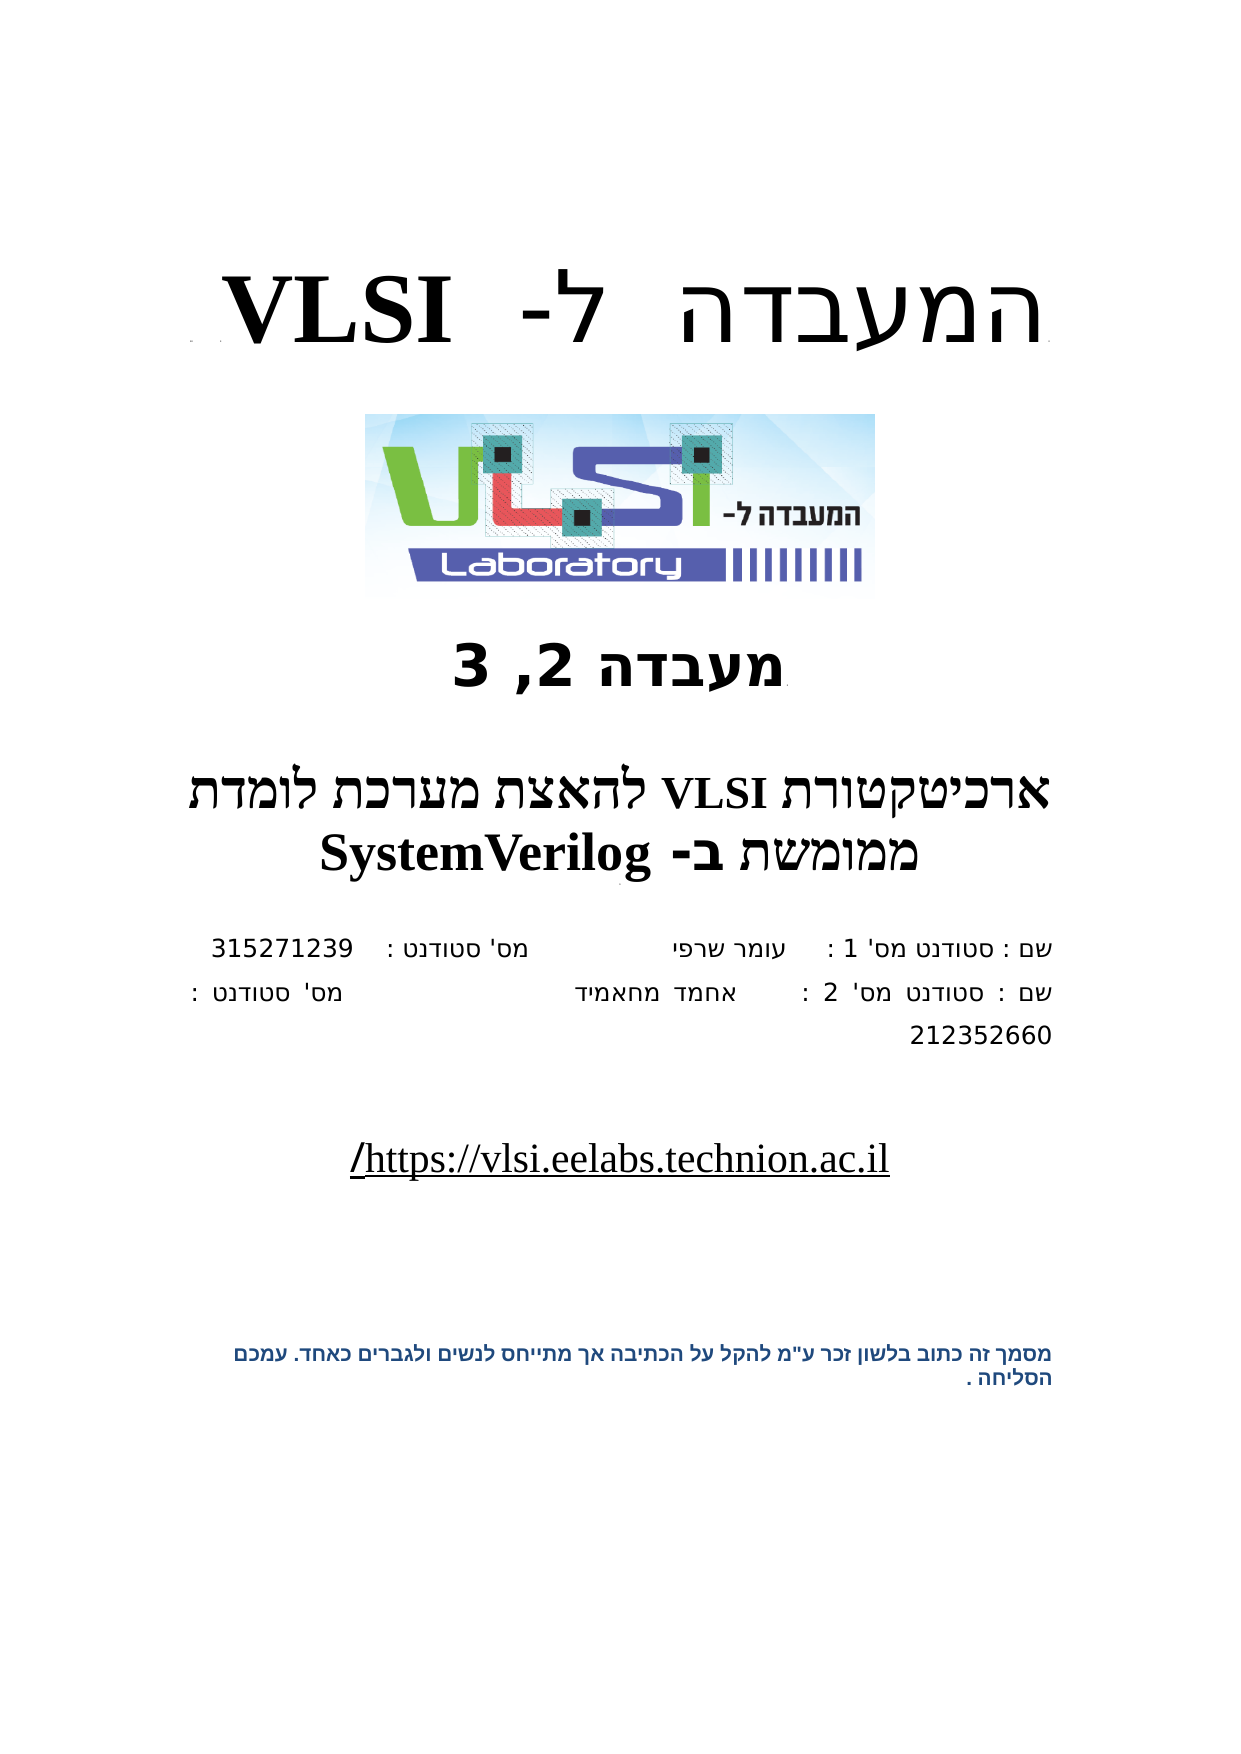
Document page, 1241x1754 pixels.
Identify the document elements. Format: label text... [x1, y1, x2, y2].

text שם : סטודנט מס' 2 : אחמד מחאמיד מס' סטודנט : 212352660 [187, 978, 1053, 1051]
text ארכיטקטורת VLSI להאצת מערכת לומדת ממומשת ב- SystemVerilog [187, 758, 1053, 883]
text https://vlsi.eelabs.technion.ac.il/ [187, 1128, 1053, 1184]
picture [365, 414, 875, 599]
text מסמך זה כתוב בלשון זכר ע"מ להקל על הכתיבה אך מתייחס לנשים ולגברים כאחד. עמכם הסליחה . [187, 1342, 1053, 1390]
text Rמעבדה 2, 3 [187, 632, 1053, 700]
text שם : סטודנט מס' 1 : עומר שרפי מס' סטודנט : 315271239 [187, 934, 1053, 963]
text Rהמעבדה ל- RR RVLSI [187, 249, 1053, 366]
